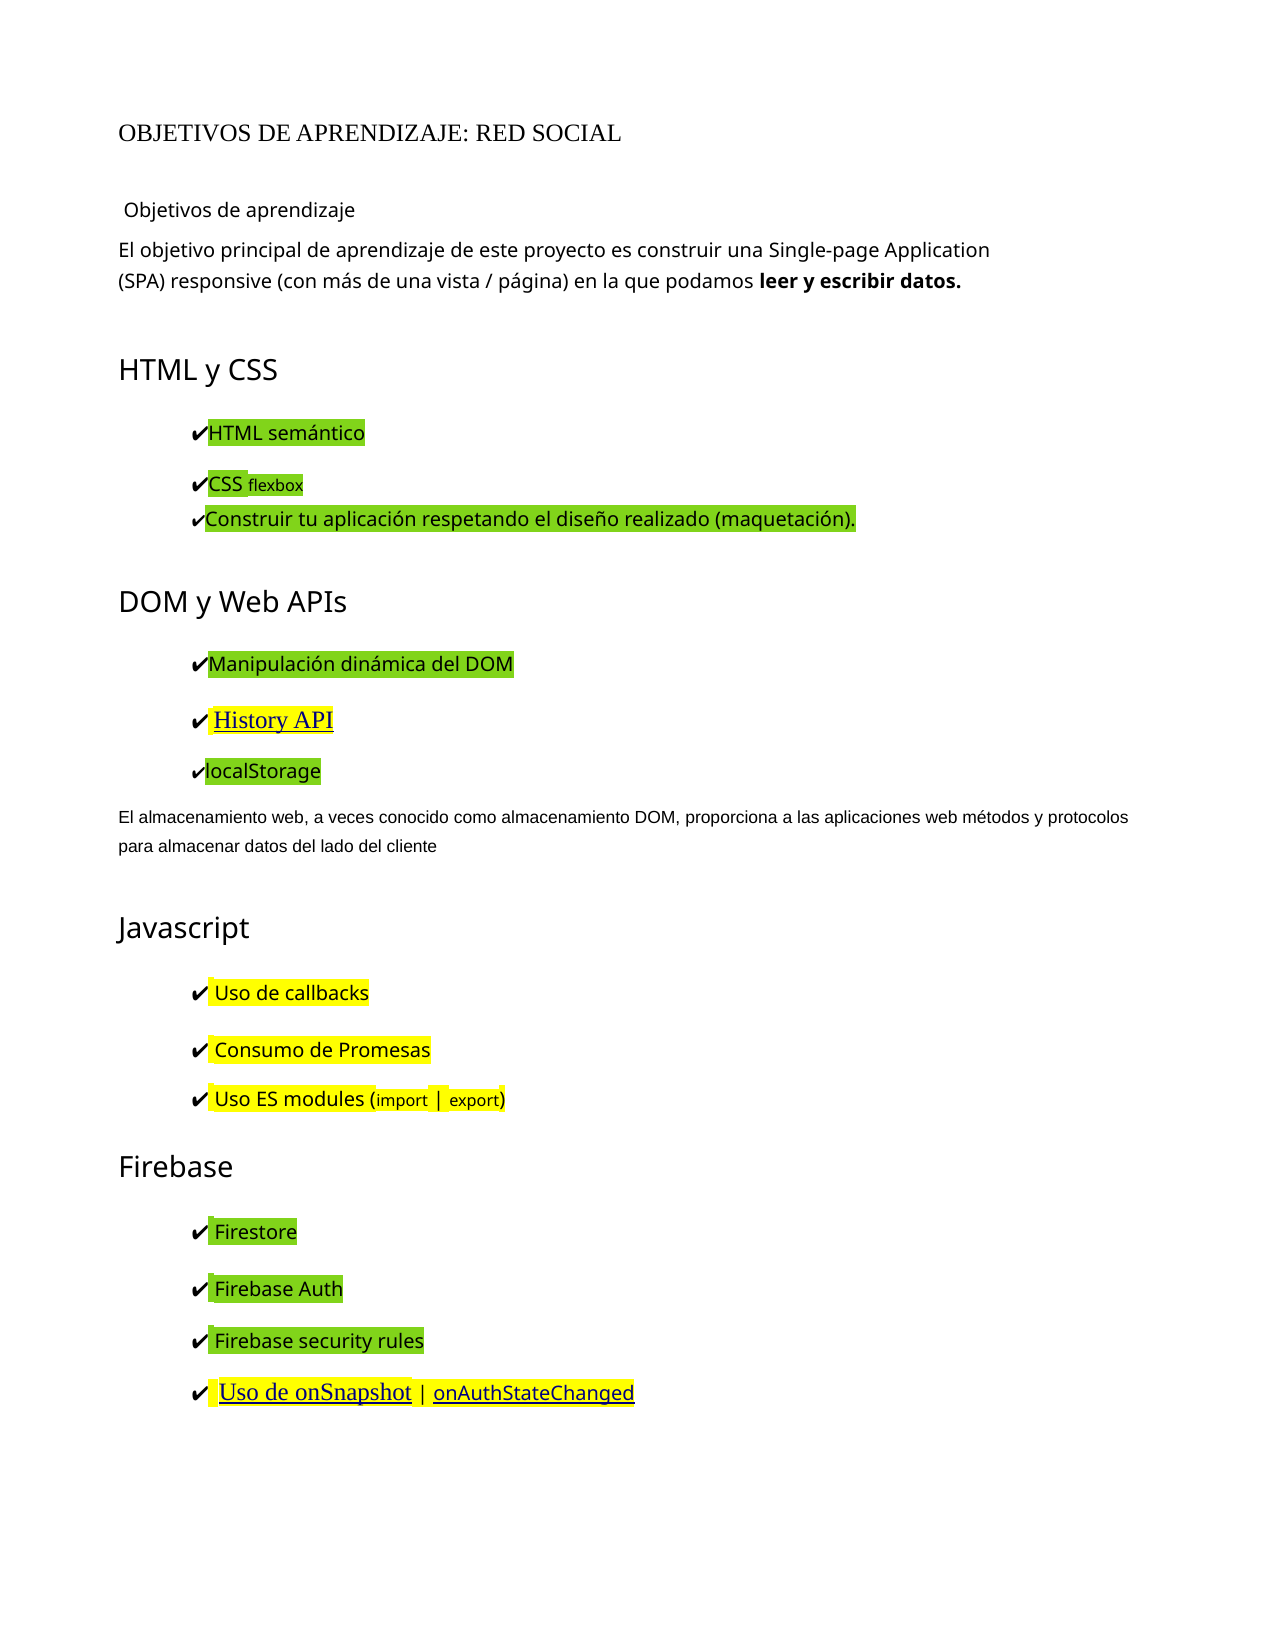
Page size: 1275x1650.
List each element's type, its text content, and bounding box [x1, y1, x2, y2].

subtitle DOM y Web APIs [118, 581, 1157, 621]
list Uso ES modules (import | export) [118, 1083, 1157, 1112]
list HTML semántico [118, 418, 1157, 446]
list Construir tu aplicación respetando el diseño realizado (maquetación). [118, 505, 1157, 532]
list Uso de callbacks [118, 977, 1157, 1006]
list Manipulación dinámica del DOM [118, 651, 1157, 678]
text OBJETIVOS DE APRENDIZAJE: RED SOCIAL [118, 118, 1157, 147]
list History API [118, 706, 1157, 735]
text El almacenamiento web, a veces conocido como almacenamiento DOM, proporciona a las aplicaciones web métodos y protocolos para almacenar datos del lado del cliente [118, 807, 1157, 859]
list Firestore [118, 1216, 1157, 1245]
subtitle Javascript [118, 907, 1157, 947]
list Uso de onSnapshot | onAuthStateChanged [118, 1377, 1157, 1407]
subtitle Firebase [118, 1146, 1157, 1186]
list localStorage [118, 758, 1157, 785]
subtitle HTML y CSS [118, 349, 1157, 389]
text El objetivo principal de aprendizaje de este proyecto es construir una Single-page Application (SPA) responsive (con más de una vista / página) en la que podamos leer y escribir datos. [118, 236, 1157, 295]
list Firebase Auth [118, 1273, 1157, 1303]
subtitle Objetivos de aprendizaje [118, 196, 1157, 224]
list Firebase security rules [118, 1325, 1157, 1354]
list Consumo de Promesas [118, 1034, 1157, 1064]
list CSS flexbox [118, 470, 1157, 497]
